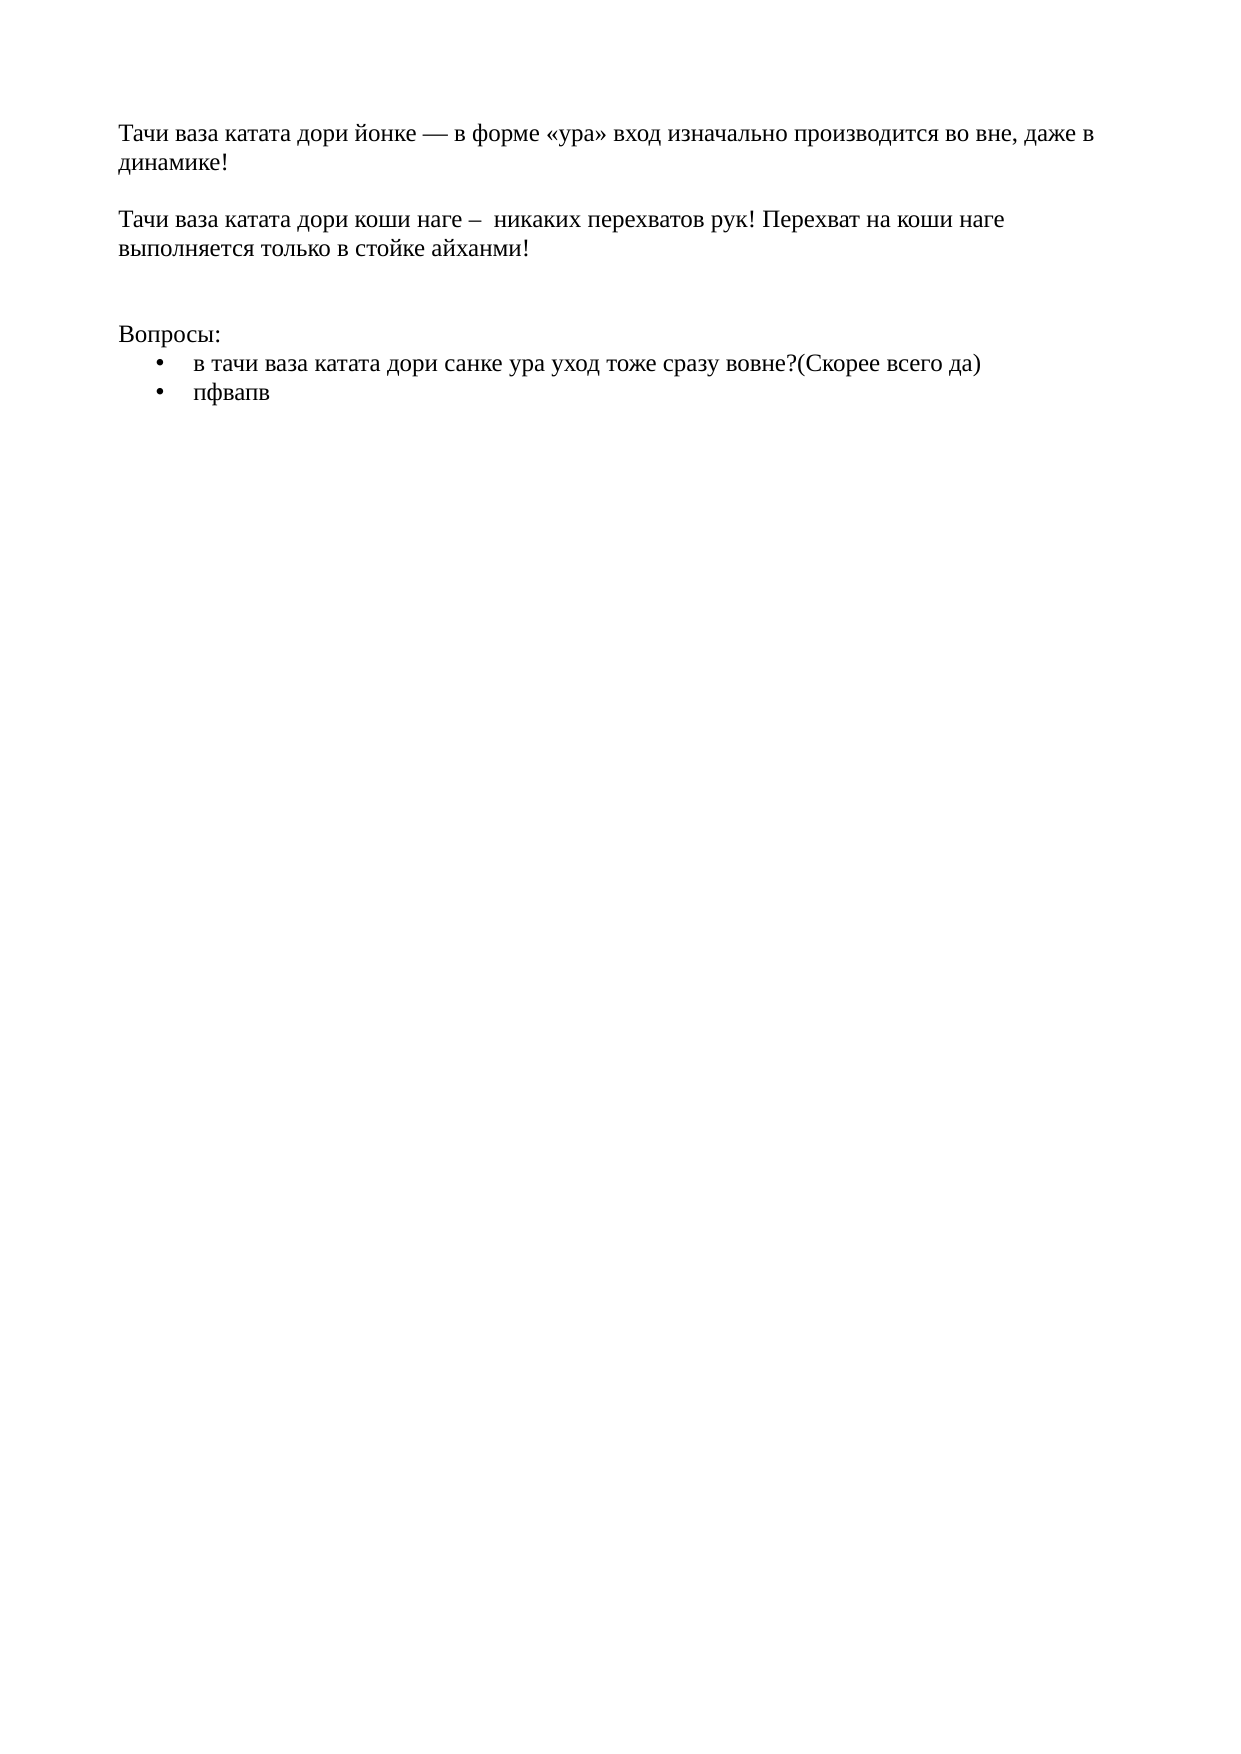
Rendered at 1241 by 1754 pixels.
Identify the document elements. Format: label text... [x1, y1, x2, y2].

text Вопросы: [118, 319, 1122, 348]
text Тачи ваза катата дори йонке — в форме «ура» вход изначально производится во вне, даже в динамике! [118, 118, 1122, 176]
list пфвапв [156, 377, 1122, 406]
list в тачи ваза катата дори санке ура уход тоже сразу вовне?(Скорее всего да) [156, 348, 1122, 377]
text Тачи ваза катата дори коши наге – никаких перехватов рук! Перехват на коши наге выполняется только в стойке айханми! [118, 204, 1122, 262]
